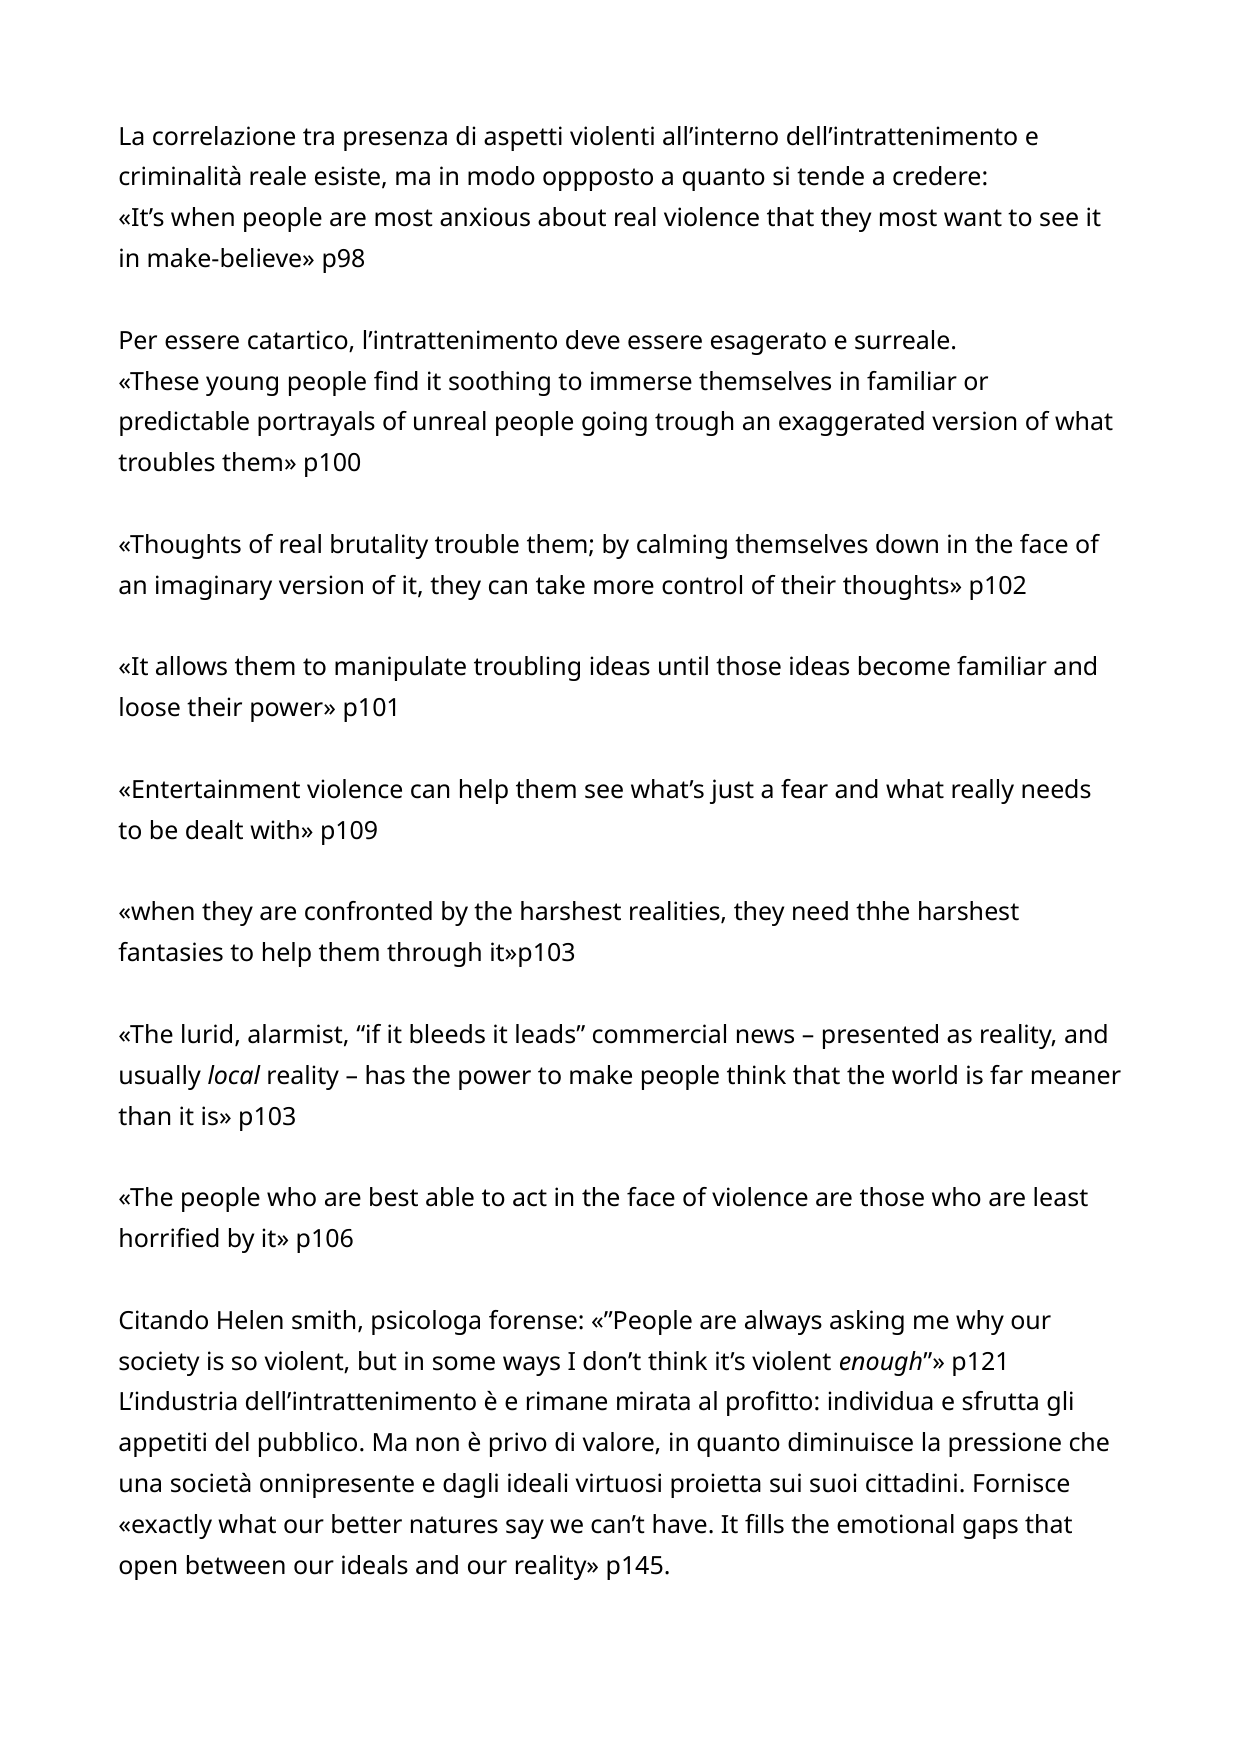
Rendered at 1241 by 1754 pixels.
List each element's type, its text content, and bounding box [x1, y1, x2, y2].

text La correlazione tra presenza di aspetti violenti all’interno dell’intrattenimento e criminalità reale esiste, ma in modo oppposto a quanto si tende a credere: [118, 118, 1122, 193]
text Citando Helen smith, psicologa forense: «”People are always asking me why our society is so violent, but in some ways I don’t think it’s violent enough”» p121 [118, 1302, 1122, 1377]
text «It allows them to manipulate troubling ideas until those ideas become familiar and loose their power» p101 [118, 649, 1122, 724]
text «It’s when people are most anxious about real violence that they most want to see it in make-believe» p98 [118, 200, 1122, 275]
text «The people who are best able to act in the face of violence are those who are least horrified by it» p106 [118, 1180, 1122, 1255]
text «Thoughts of real brutality trouble them; by calming themselves down in the face of an imaginary version of it, they can take more control of their thoughts» p102 [118, 526, 1122, 601]
text Per essere catartico, l’intrattenimento deve essere esagerato e surreale. [118, 322, 1122, 356]
text «The lurid, alarmist, “if it bleeds it leads” commercial news – presented as reality, and usually local reality – has the power to make people think that the world is far meaner than it is» p103 [118, 1016, 1122, 1132]
text «when they are confronted by the harshest realities, they need thhe harshest fantasies to help them through it»p103 [118, 894, 1122, 969]
text «These young people find it soothing to immerse themselves in familiar or predictable portrayals of unreal people going trough an exaggerated version of what troubles them» p100 [118, 363, 1122, 479]
text «Entertainment violence can help them see what’s just a fear and what really needs to be dealt with» p109 [118, 771, 1122, 846]
text L’industria dell’intrattenimento è e rimane mirata al profitto: individua e sfrutta gli appetiti del pubblico. Ma non è privo di valore, in quanto diminuisce la pressione che una società onnipresente e dagli ideali virtuosi proietta sui suoi cittadini. Fornisce «exactly what our better natures say we can’t have. It fills the emotional gaps that open between our ideals and our reality» p145. [118, 1384, 1122, 1581]
